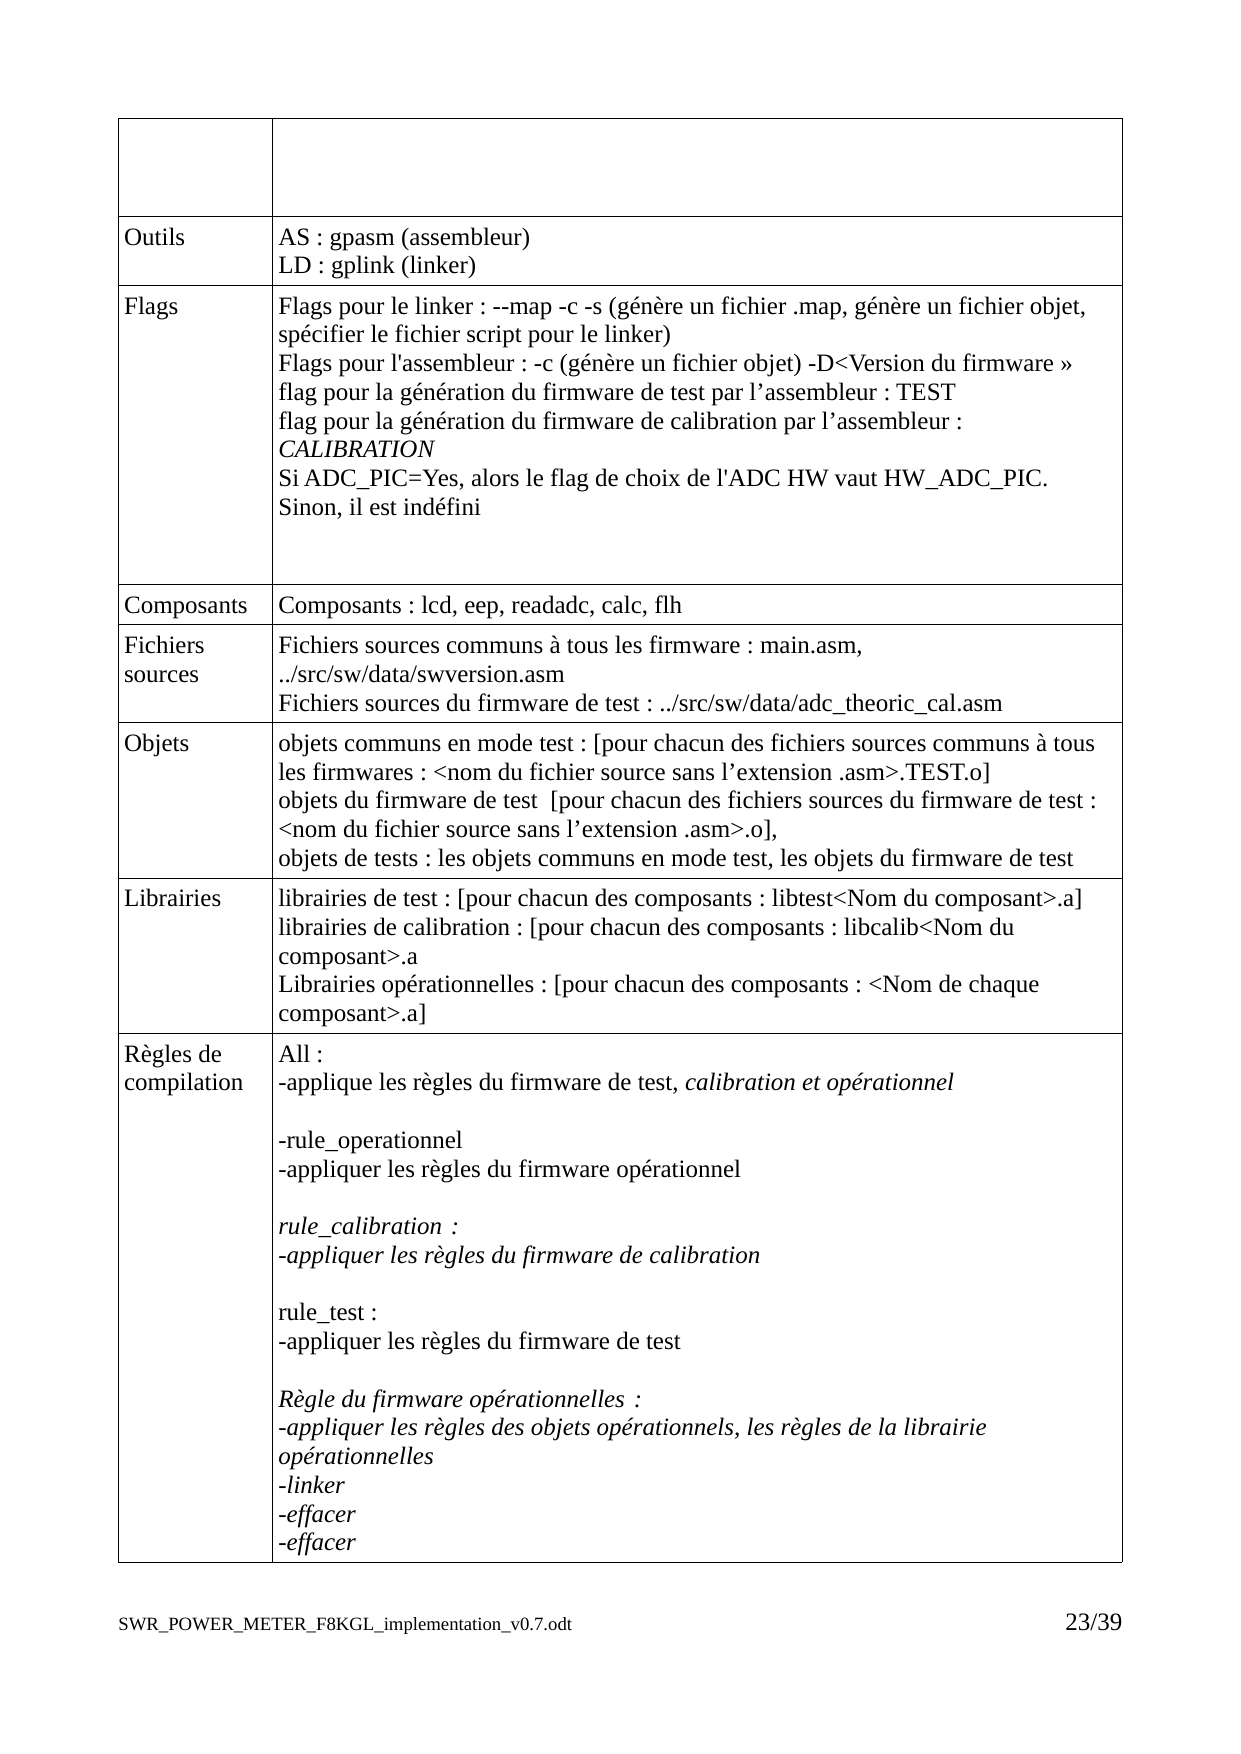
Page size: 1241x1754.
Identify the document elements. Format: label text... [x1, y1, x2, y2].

table_cell Composants [119, 585, 272, 624]
table_cell Composants : lcd, eep, readadc, calc, flh [273, 585, 1122, 624]
table_header [273, 119, 1122, 216]
table_cell Règles de compilation [119, 1034, 272, 1562]
table_cell Objets [119, 723, 272, 877]
table_cell Fichiers sources [119, 625, 272, 722]
table_cell objets communs en mode test : [pour chacun des fichiers sources communs à tous les firmwares : <nom du fichier source sans l’extension .asm>.TEST.o] objets du firmware de test [pour chacun des fichiers sources du firmware de test : <nom du fichier source sans l’extension .asm>.o], objets de tests : les objets communs en mode test, les objets du firmware de test [273, 723, 1122, 877]
table_cell Librairies [119, 879, 272, 1033]
table_header [119, 119, 272, 216]
table_cell librairies de test : [pour chacun des composants : libtest<Nom du composant>.a] librairies de calibration : [pour chacun des composants : libcalib<Nom du composant>.a Librairies opérationnelles : [pour chacun des composants : <Nom de chaque composant>.a] [273, 879, 1122, 1033]
table_cell Fichiers sources communs à tous les firmware : main.asm, ../src/sw/data/swversion.asm Fichiers sources du firmware de test : ../src/sw/data/adc_theoric_cal.asm [273, 625, 1122, 722]
table_cell Flags pour le linker : --map -c -s (génère un fichier .map, génère un fichier objet, spécifier le fichier script pour le linker) Flags pour l'assembleur : -c (génère un fichier objet) -D<Version du firmware » flag pour la génération du firmware de test par l’assembleur : TEST flag pour la génération du firmware de calibration par l’assembleur : CALIBRATION Si ADC_PIC=Yes, alors le flag de choix de l'ADC HW vaut HW_ADC_PIC. Sinon, il est indéfini [273, 286, 1122, 584]
table_cell AS : gpasm (assembleur) LD : gplink (linker) [273, 217, 1122, 285]
table_cell All : -applique les règles du firmware de test, calibration et opérationnel -rule_operationnel -appliquer les règles du firmware opérationnel rule_calibration : -appliquer les règles du firmware de calibration rule_test : -appliquer les règles du firmware de test Règle du firmware opérationnelles : -appliquer les règles des objets opérationnels, les règles de la librairie opérationnelles -linker -effacer -effacer [273, 1034, 1122, 1562]
table_cell Outils [119, 217, 272, 285]
table_cell Flags [119, 286, 272, 584]
